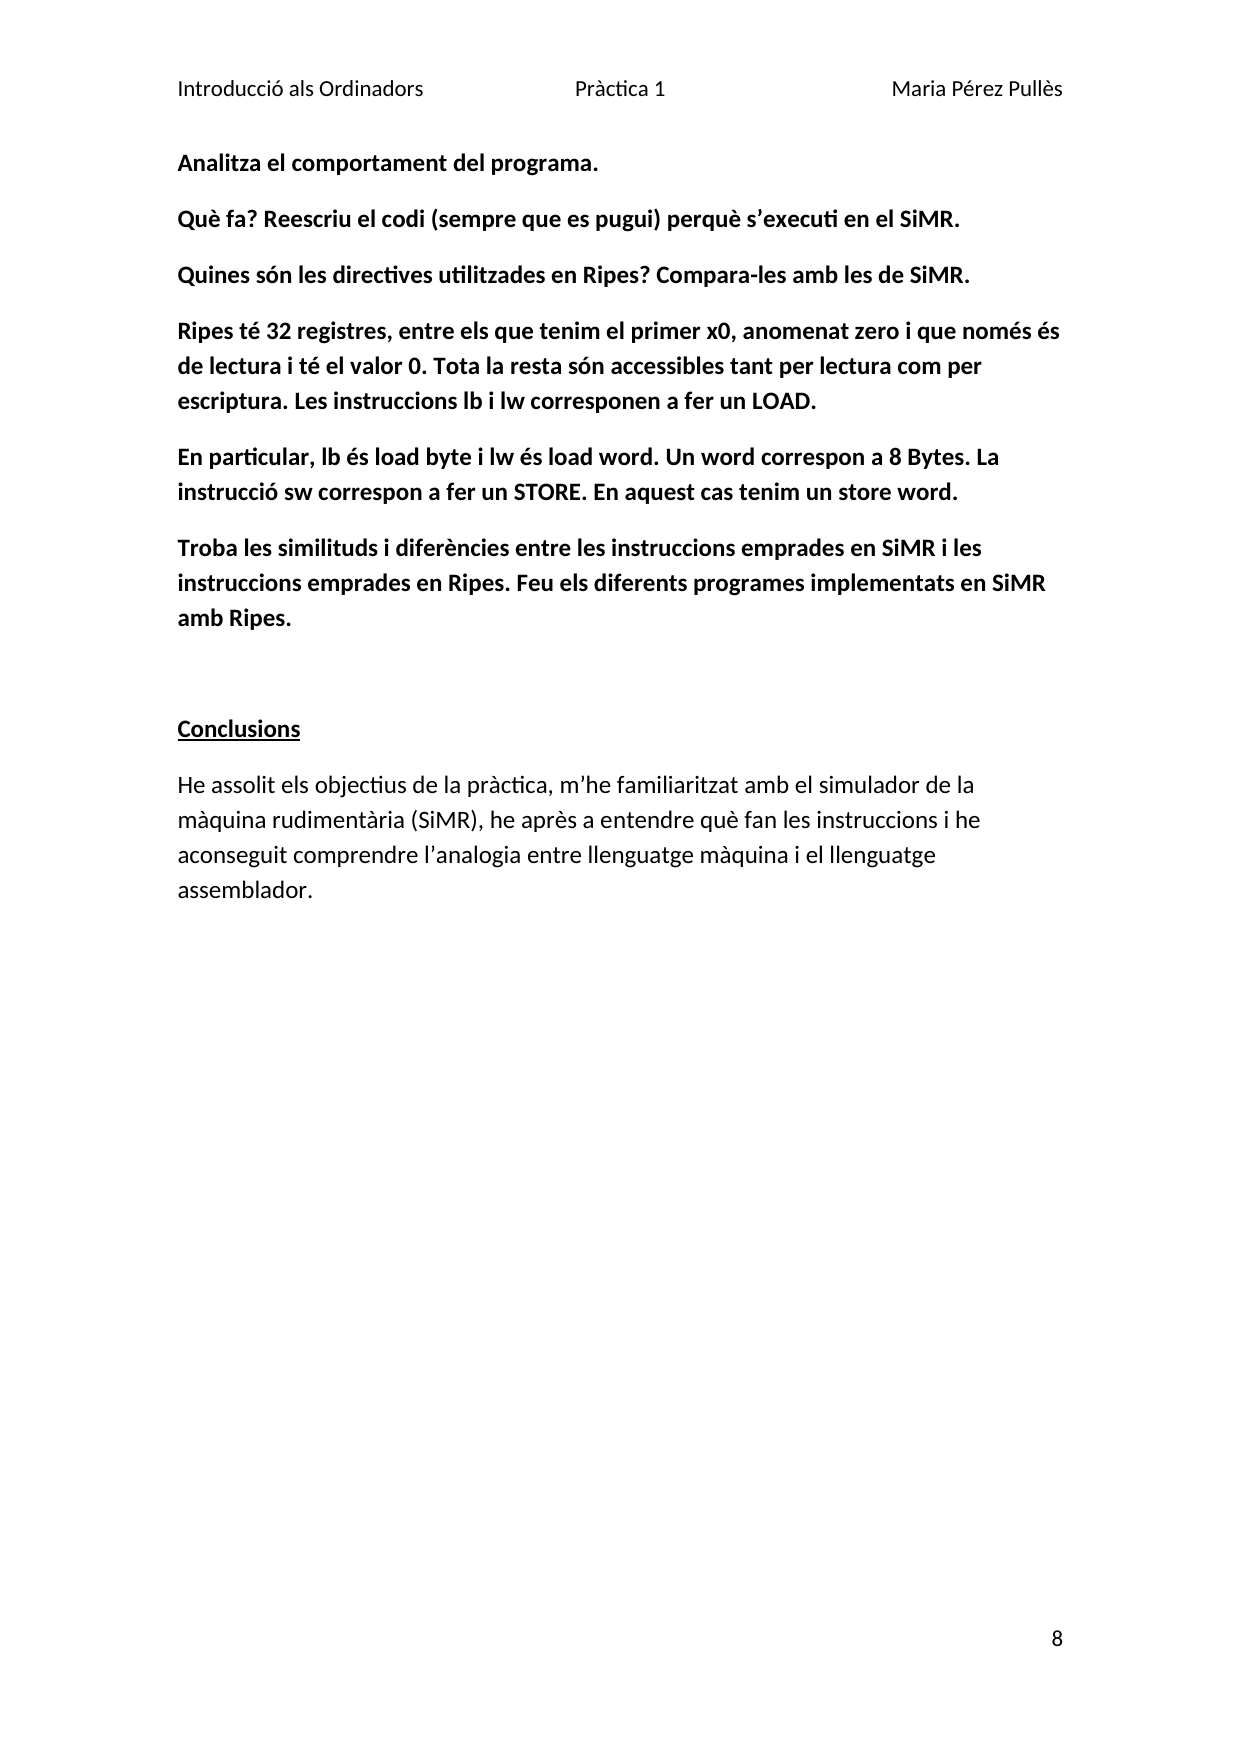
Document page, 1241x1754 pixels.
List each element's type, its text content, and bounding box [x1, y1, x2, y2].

text Conclusions [177, 713, 1063, 744]
text En particular, lb és load byte i lw és load word. Un word correspon a 8 Bytes. La instrucció sw correspon a fer un STORE. En aquest cas tenim un store word. [177, 441, 1063, 506]
text Analitza el comportament del programa. [177, 148, 1063, 178]
text He assolit els objectius de la pràctica, m’he familiaritzat amb el simulador de la màquina rudimentària (SiMR), he après a entendre què fan les instruccions i he aconseguit comprendre l’analogia entre llenguatge màquina i el llenguatge assemblador. [177, 769, 1063, 905]
text Ripes té 32 registres, entre els que tenim el primer x0, anomenat zero i que només és de lectura i té el valor 0. Tota la resta són accessibles tant per lectura com per escriptura. Les instruccions lb i lw corresponen a fer un LOAD. [177, 315, 1063, 416]
text Quines són les directives utilitzades en Ripes? Compara-les amb les de SiMR. [177, 259, 1063, 290]
text Troba les similituds i diferències entre les instruccions emprades en SiMR i les instruccions emprades en Ripes. Feu els diferents programes implementats en SiMR amb Ripes. [177, 532, 1063, 632]
text Què fa? Reescriu el codi (sempre que es pugui) perquè s’executi en el SiMR. [177, 203, 1063, 234]
